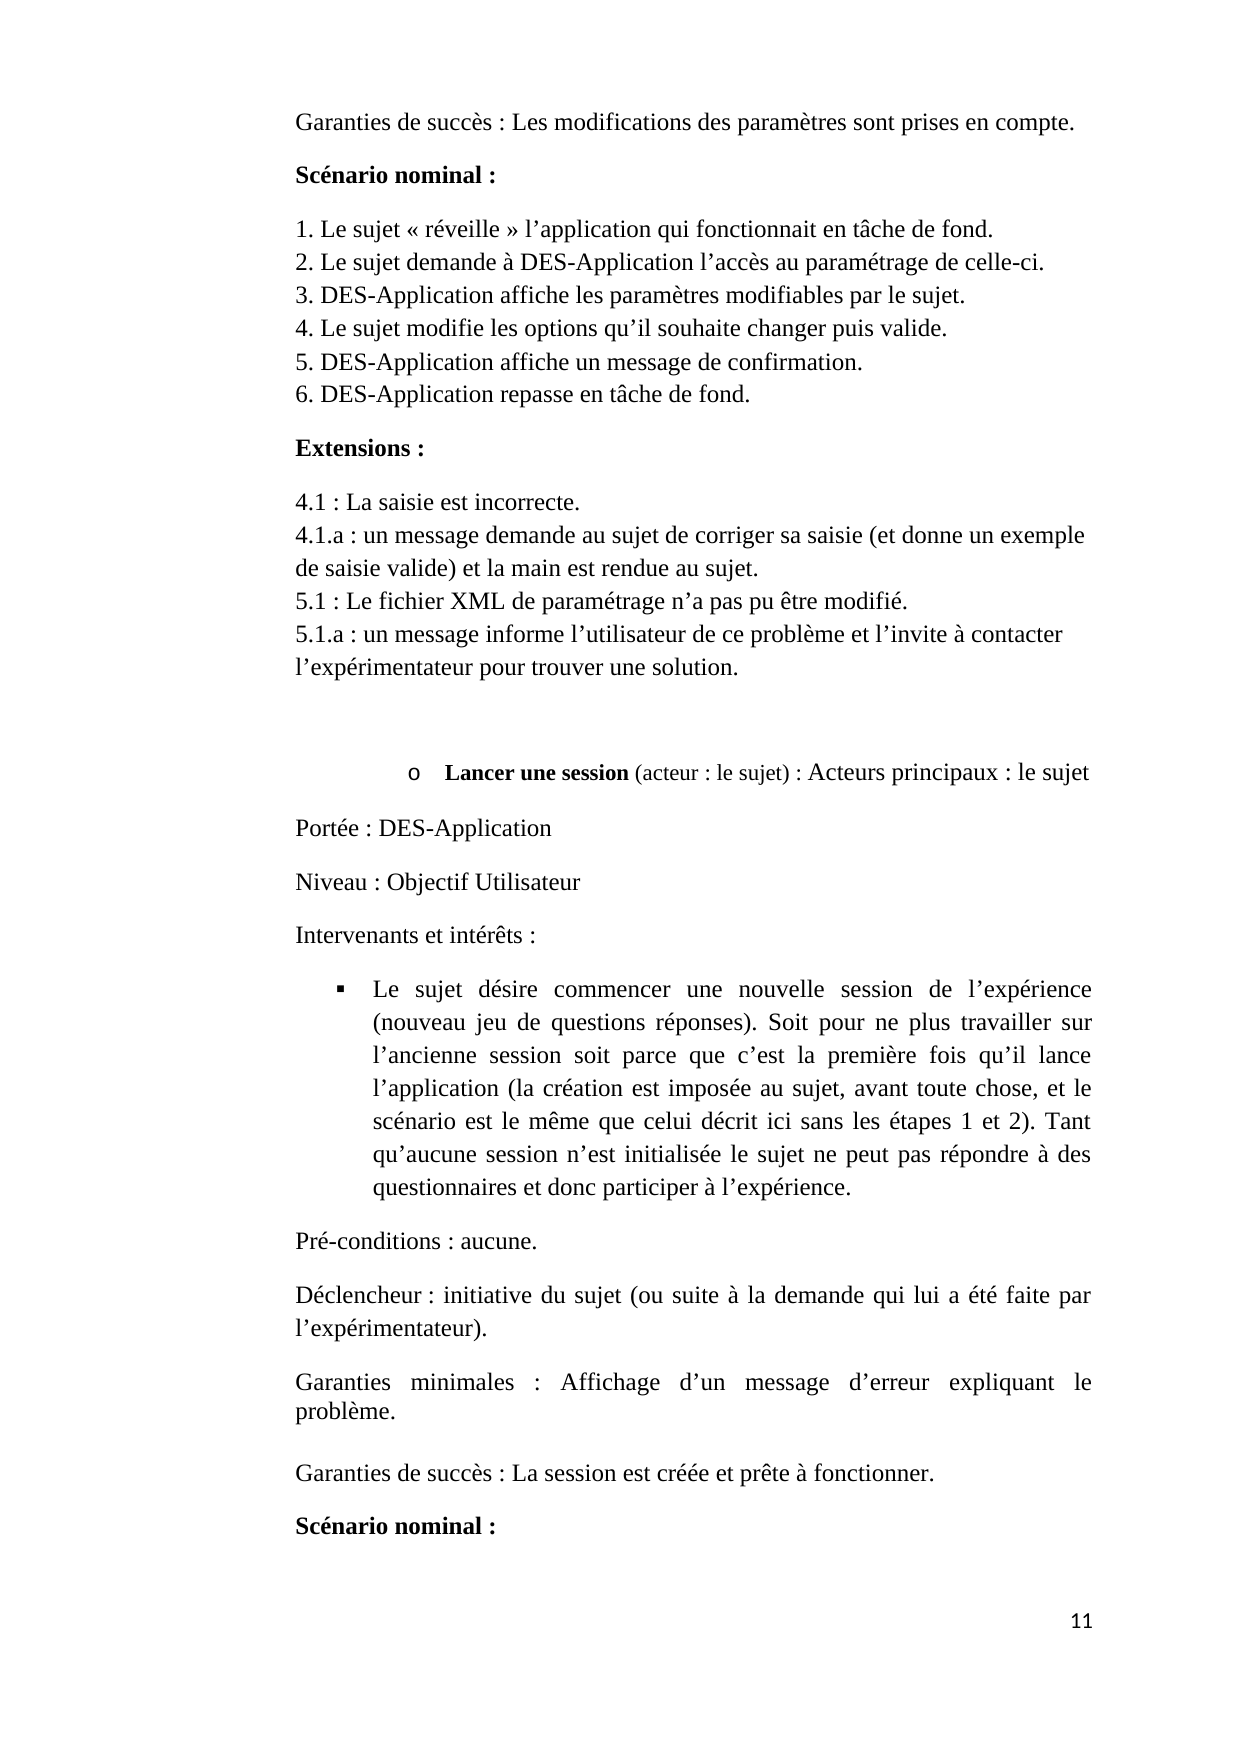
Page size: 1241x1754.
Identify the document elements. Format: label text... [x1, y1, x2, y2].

text 1. Le sujet « réveille » l’application qui fonctionnait en tâche de fond. 2. Le sujet demande à DES-Application l’accès au paramétrage de celle-ci. 3. DES-Application affiche les paramètres modifiables par le sujet. 4. Le sujet modifie les options qu’il souhaite changer puis valide. 5. DES-Application affiche un message de confirmation. 6. DES-Application repasse en tâche de fond. [295, 214, 1093, 408]
text Garanties de succès : Les modifications des paramètres sont prises en compte. [295, 74, 1093, 136]
list Lancer une session (acteur : le sujet) : Acteurs principaux : le sujet [407, 757, 1093, 787]
text 4.1 : La saisie est incorrecte. 4.1.a : un message demande au sujet de corriger sa saisie (et donne un exemple de saisie valide) et la main est rendue au sujet. 5.1 : Le fichier XML de paramétrage n’a pas pu être modifié. 5.1.a : un message informe l’utilisateur de ce problème et l’invite à contacter l’expérimentateur pour trouver une solution. [295, 487, 1093, 681]
text Garanties minimales : Affichage d’un message d’erreur expliquant le problème. [295, 1367, 1093, 1424]
text Scénario nominal : [295, 161, 1093, 189]
text Scénario nominal : [295, 1511, 1093, 1540]
list Le sujet désire commencer une nouvelle session de l’expérience (nouveau jeu de questions réponses). Soit pour ne plus travailler sur l’ancienne session soit parce que c’est la première fois qu’il lance l’application (la création est imposée au sujet, avant toute chose, et le scénario est le même que celui décrit ici sans les étapes 1 et 2). Tant qu’aucune session n’est initialisée le sujet ne peut pas répondre à des questionnaires et donc participer à l’expérience. [335, 974, 1093, 1201]
text Niveau : Objectif Utilisateur [221, 867, 1093, 895]
text Extensions : [223, 433, 1093, 462]
text Garanties de succès : La session est créée et prête à fonctionner. [295, 1424, 1093, 1486]
text Déclencheur : initiative du sujet (ou suite à la demande qui lui a été faite par l’expérimentateur). [295, 1280, 1093, 1342]
text Intervenants et intérêts : [221, 921, 1093, 949]
text Portée : DES-Application [221, 813, 1093, 842]
text Pré-conditions : aucune. [295, 1226, 1093, 1255]
